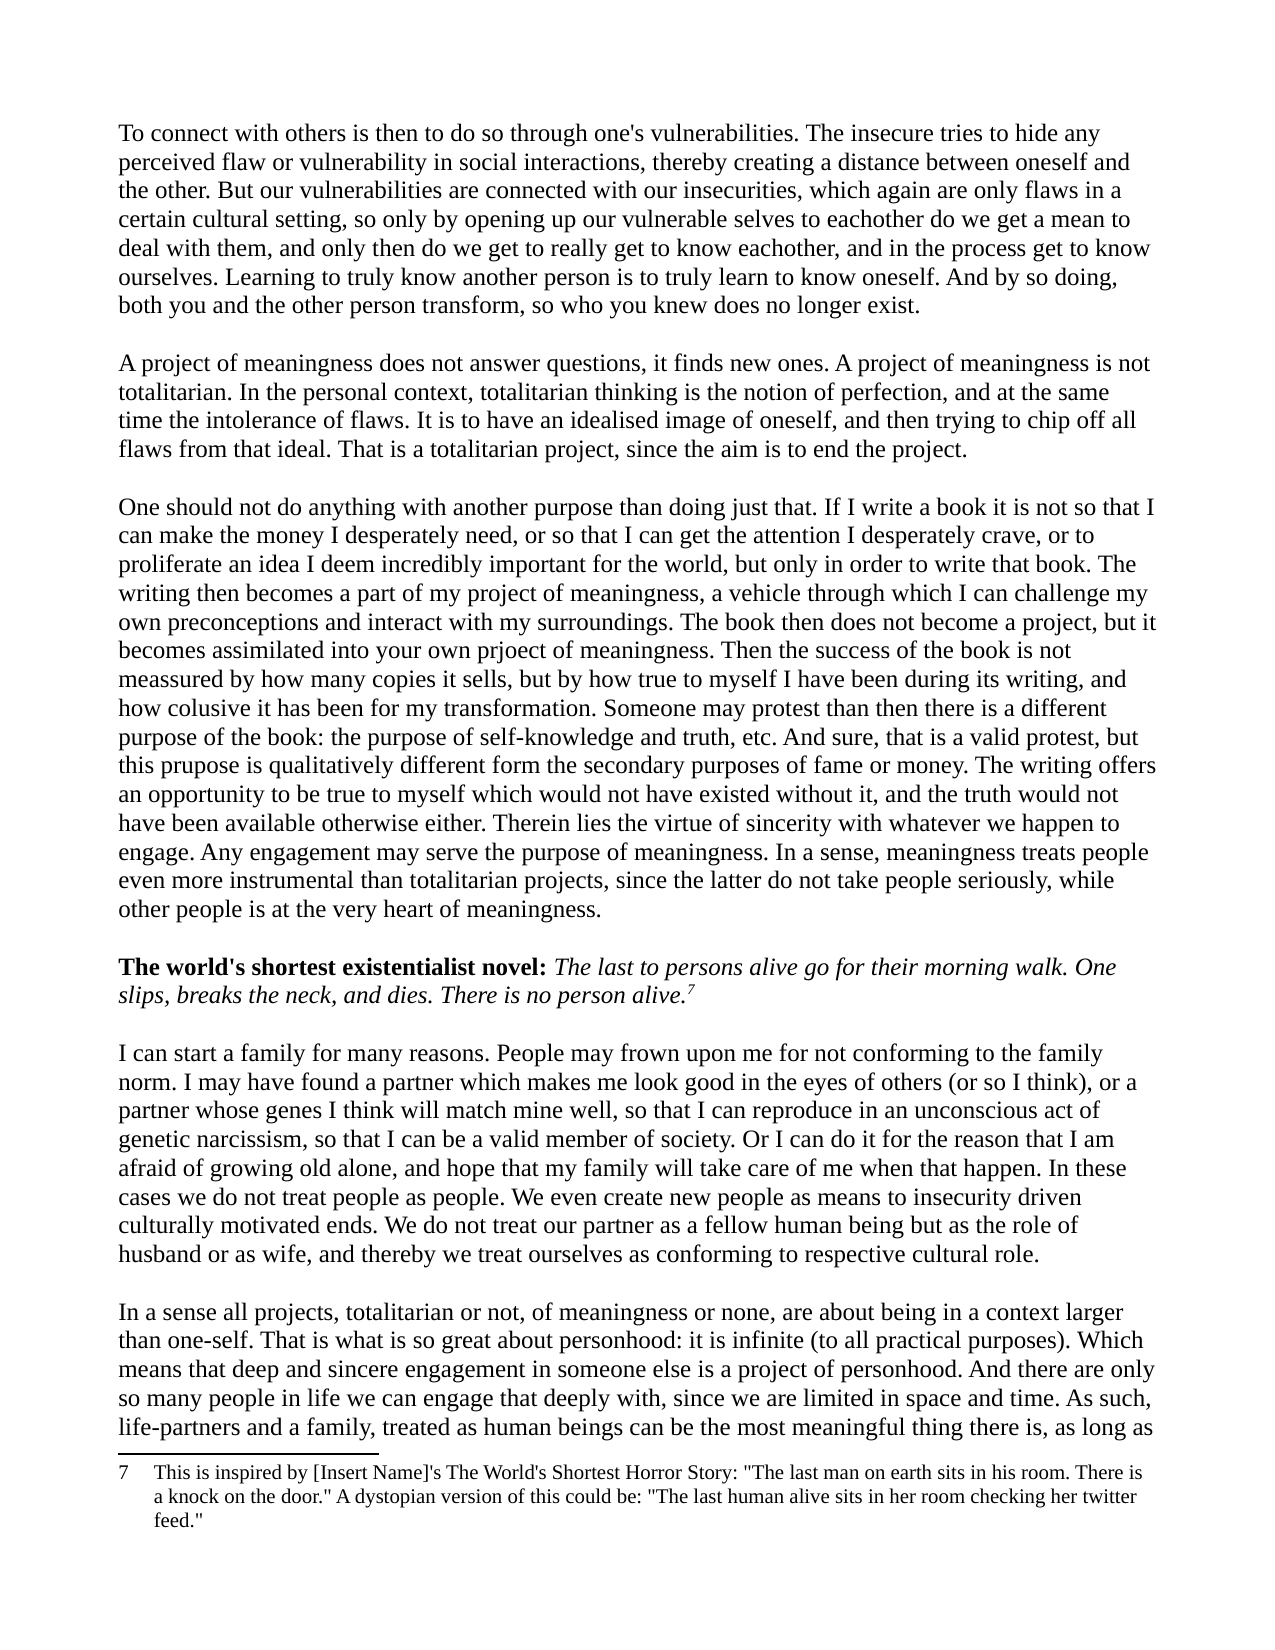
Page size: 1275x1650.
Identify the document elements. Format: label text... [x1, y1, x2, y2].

text In a sense all projects, totalitarian or not, of meaningness or none, are about being in a context larger than one-self. That is what is so great about personhood: it is infinite (to all practical purposes). Which means that deep and sincere engagement in someone else is a project of personhood. And there are only so many people in life we can engage that deeply with, since we are limited in space and time. As such, life-partners and a family, treated as human beings can be the most meaningful thing there is, as long as [118, 1297, 1157, 1441]
text To connect with others is then to do so through one's vulnerabilities. The insecure tries to hide any perceived flaw or vulnerability in social interactions, thereby creating a distance between oneself and the other. But our vulnerabilities are connected with our insecurities, which again are only flaws in a certain cultural setting, so only by opening up our vulnerable selves to eachother do we get a mean to deal with them, and only then do we get to really get to know eachother, and in the process get to know ourselves. Learning to truly know another person is to truly learn to know oneself. And by so doing, both you and the other person transform, so who you knew does no longer exist. [118, 118, 1157, 319]
text One should not do anything with another purpose than doing just that. If I write a book it is not so that I can make the money I desperately need, or so that I can get the attention I desperately crave, or to proliferate an idea I deem incredibly important for the world, but only in order to write that book. The writing then becomes a part of my project of meaningness, a vehicle through which I can challenge my own preconceptions and interact with my surroundings. The book then does not become a project, but it becomes assimilated into your own prjoect of meaningness. Then the success of the book is not meassured by how many copies it sells, but by how true to myself I have been during its writing, and how colusive it has been for my transformation. Someone may protest than then there is a different purpose of the book: the purpose of self-knowledge and truth, etc. And sure, that is a valid protest, but this prupose is qualitatively different form the secondary purposes of fame or money. The writing offers an opportunity to be true to myself which would not have existed without it, and the truth would not have been available otherwise either. Therein lies the virtue of sincerity with whatever we happen to engage. Any engagement may serve the purpose of meaningness. In a sense, meaningness treats people even more instrumental than totalitarian projects, since the latter do not take people seriously, while other people is at the very heart of meaningness. [118, 492, 1157, 923]
text The world's shortest existentialist novel: The last to persons alive go for their morning walk. One slips, breaks the neck, and dies. There is no person alive. [118, 952, 1157, 1009]
text A project of meaningness does not answer questions, it finds new ones. A project of meaningness is not totalitarian. In the personal context, totalitarian thinking is the notion of perfection, and at the same time the intolerance of flaws. It is to have an idealised image of oneself, and then trying to chip off all flaws from that ideal. That is a totalitarian project, since the aim is to end the project. [118, 348, 1157, 463]
text I can start a family for many reasons. People may frown upon me for not conforming to the family norm. I may have found a partner which makes me look good in the eyes of others (or so I think), or a partner whose genes I think will match mine well, so that I can reproduce in an unconscious act of genetic narcissism, so that I can be a valid member of society. Or I can do it for the reason that I am afraid of growing old alone, and hope that my family will take care of me when that happen. In these cases we do not treat people as people. We even create new people as means to insecurity driven culturally motivated ends. We do not treat our partner as a fellow human being but as the role of husband or as wife, and thereby we treat ourselves as conforming to respective cultural role. [118, 1038, 1157, 1268]
text This is inspired by [Insert Name]'s The World's Shortest Horror Story: "The last man on earth sits in his room. There is a knock on the door." A dystopian version of this could be: "The last human alive sits in her room checking her twitter feed." [118, 1460, 1157, 1532]
